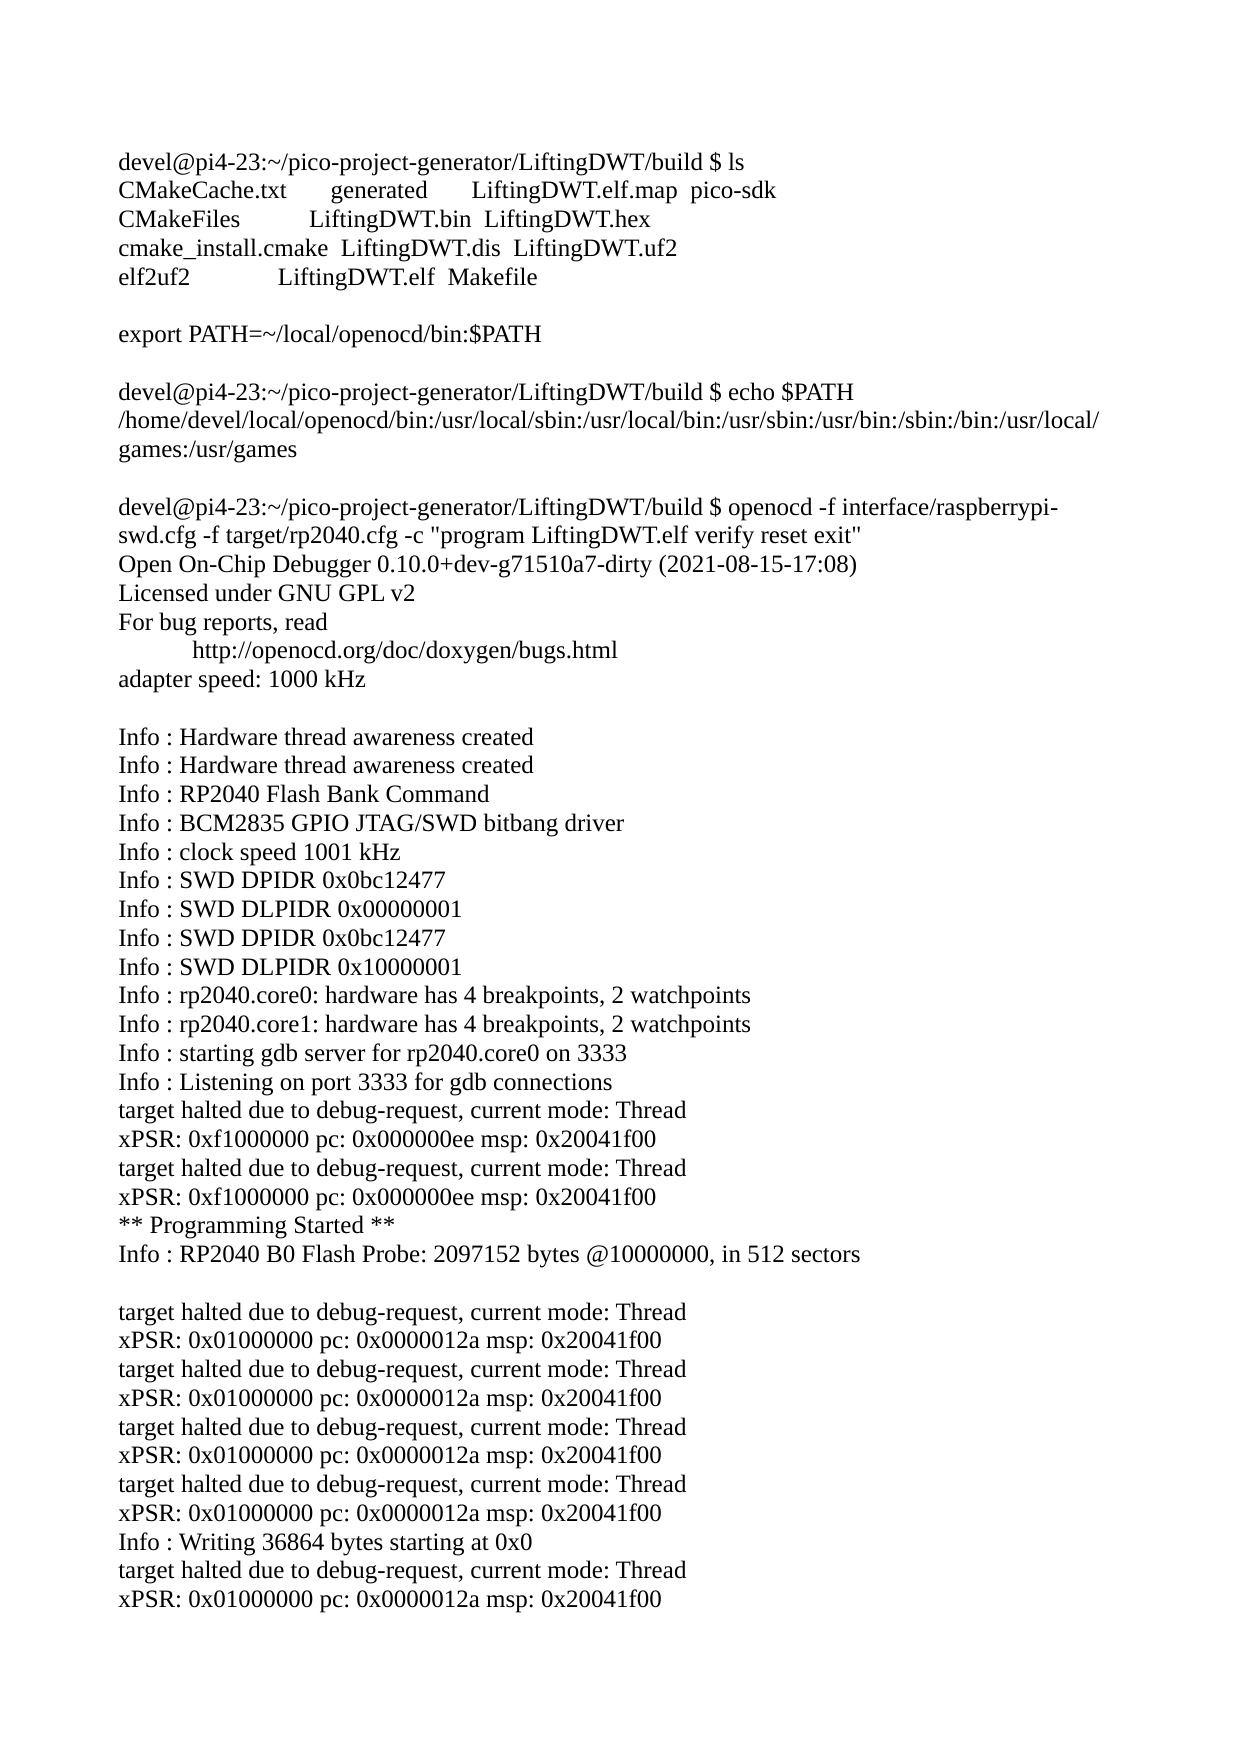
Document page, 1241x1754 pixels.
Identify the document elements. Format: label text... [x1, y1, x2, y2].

text xPSR: 0x01000000 pc: 0x0000012a msp: 0x20041f00 [118, 1498, 1122, 1527]
text ** Programming Started ** [118, 1211, 1122, 1239]
text Info : Hardware thread awareness created [118, 722, 1122, 751]
text Info : rp2040.core0: hardware has 4 breakpoints, 2 watchpoints [118, 981, 1122, 1009]
text devel@pi4-23:~/pico-project-generator/LiftingDWT/build $ ls [118, 147, 1122, 176]
text target halted due to debug-request, current mode: Thread [118, 1412, 1122, 1441]
text target halted due to debug-request, current mode: Thread [118, 1153, 1122, 1182]
text Info : SWD DLPIDR 0x10000001 [118, 952, 1122, 981]
text Info : clock speed 1001 kHz [118, 837, 1122, 866]
text adapter speed: 1000 kHz [118, 664, 1122, 693]
text target halted due to debug-request, current mode: Thread [118, 1096, 1122, 1124]
text http://openocd.org/doc/doxygen/bugs.html [118, 636, 1122, 664]
text target halted due to debug-request, current mode: Thread [118, 1297, 1122, 1326]
text target halted due to debug-request, current mode: Thread [118, 1469, 1122, 1498]
text Info : Listening on port 3333 for gdb connections [118, 1067, 1122, 1096]
text Licensed under GNU GPL v2 [118, 578, 1122, 607]
text xPSR: 0x01000000 pc: 0x0000012a msp: 0x20041f00 [118, 1584, 1122, 1613]
text Info : RP2040 Flash Bank Command [118, 779, 1122, 808]
text Info : rp2040.core1: hardware has 4 breakpoints, 2 watchpoints [118, 1009, 1122, 1038]
text target halted due to debug-request, current mode: Thread [118, 1556, 1122, 1584]
text xPSR: 0x01000000 pc: 0x0000012a msp: 0x20041f00 [118, 1326, 1122, 1354]
text xPSR: 0xf1000000 pc: 0x000000ee msp: 0x20041f00 [118, 1124, 1122, 1153]
text Info : SWD DPIDR 0x0bc12477 [118, 866, 1122, 894]
text For bug reports, read [118, 607, 1122, 636]
text Info : Hardware thread awareness created [118, 751, 1122, 779]
text Info : starting gdb server for rp2040.core0 on 3333 [118, 1038, 1122, 1067]
text Info : RP2040 B0 Flash Probe: 2097152 bytes @10000000, in 512 sectors [118, 1239, 1122, 1268]
text devel@pi4-23:~/pico-project-generator/LiftingDWT/build $ echo $PATH [118, 377, 1122, 406]
text xPSR: 0x01000000 pc: 0x0000012a msp: 0x20041f00 [118, 1441, 1122, 1469]
text export PATH=~/local/openocd/bin:$PATH [118, 319, 1122, 348]
text Open On-Chip Debugger 0.10.0+dev-g71510a7-dirty (2021-08-15-17:08) [118, 549, 1122, 578]
text xPSR: 0xf1000000 pc: 0x000000ee msp: 0x20041f00 [118, 1182, 1122, 1211]
text Info : SWD DLPIDR 0x00000001 [118, 894, 1122, 923]
text /home/devel/local/openocd/bin:/usr/local/sbin:/usr/local/bin:/usr/sbin:/usr/bin:/sbin:/bin:/usr/local/games:/usr/games [118, 406, 1122, 463]
text CMakeFiles LiftingDWT.bin LiftingDWT.hex [118, 204, 1122, 233]
text CMakeCache.txt generated LiftingDWT.elf.map pico-sdk [118, 176, 1122, 204]
text cmake_install.cmake LiftingDWT.dis LiftingDWT.uf2 [118, 233, 1122, 262]
text target halted due to debug-request, current mode: Thread [118, 1354, 1122, 1383]
text Info : SWD DPIDR 0x0bc12477 [118, 923, 1122, 952]
text Info : Writing 36864 bytes starting at 0x0 [118, 1527, 1122, 1556]
text devel@pi4-23:~/pico-project-generator/LiftingDWT/build $ openocd -f interface/raspberrypi-swd.cfg -f target/rp2040.cfg -c "program LiftingDWT.elf verify reset exit" [118, 492, 1122, 549]
text xPSR: 0x01000000 pc: 0x0000012a msp: 0x20041f00 [118, 1383, 1122, 1412]
text Info : BCM2835 GPIO JTAG/SWD bitbang driver [118, 808, 1122, 837]
text elf2uf2 LiftingDWT.elf Makefile [118, 262, 1122, 291]
